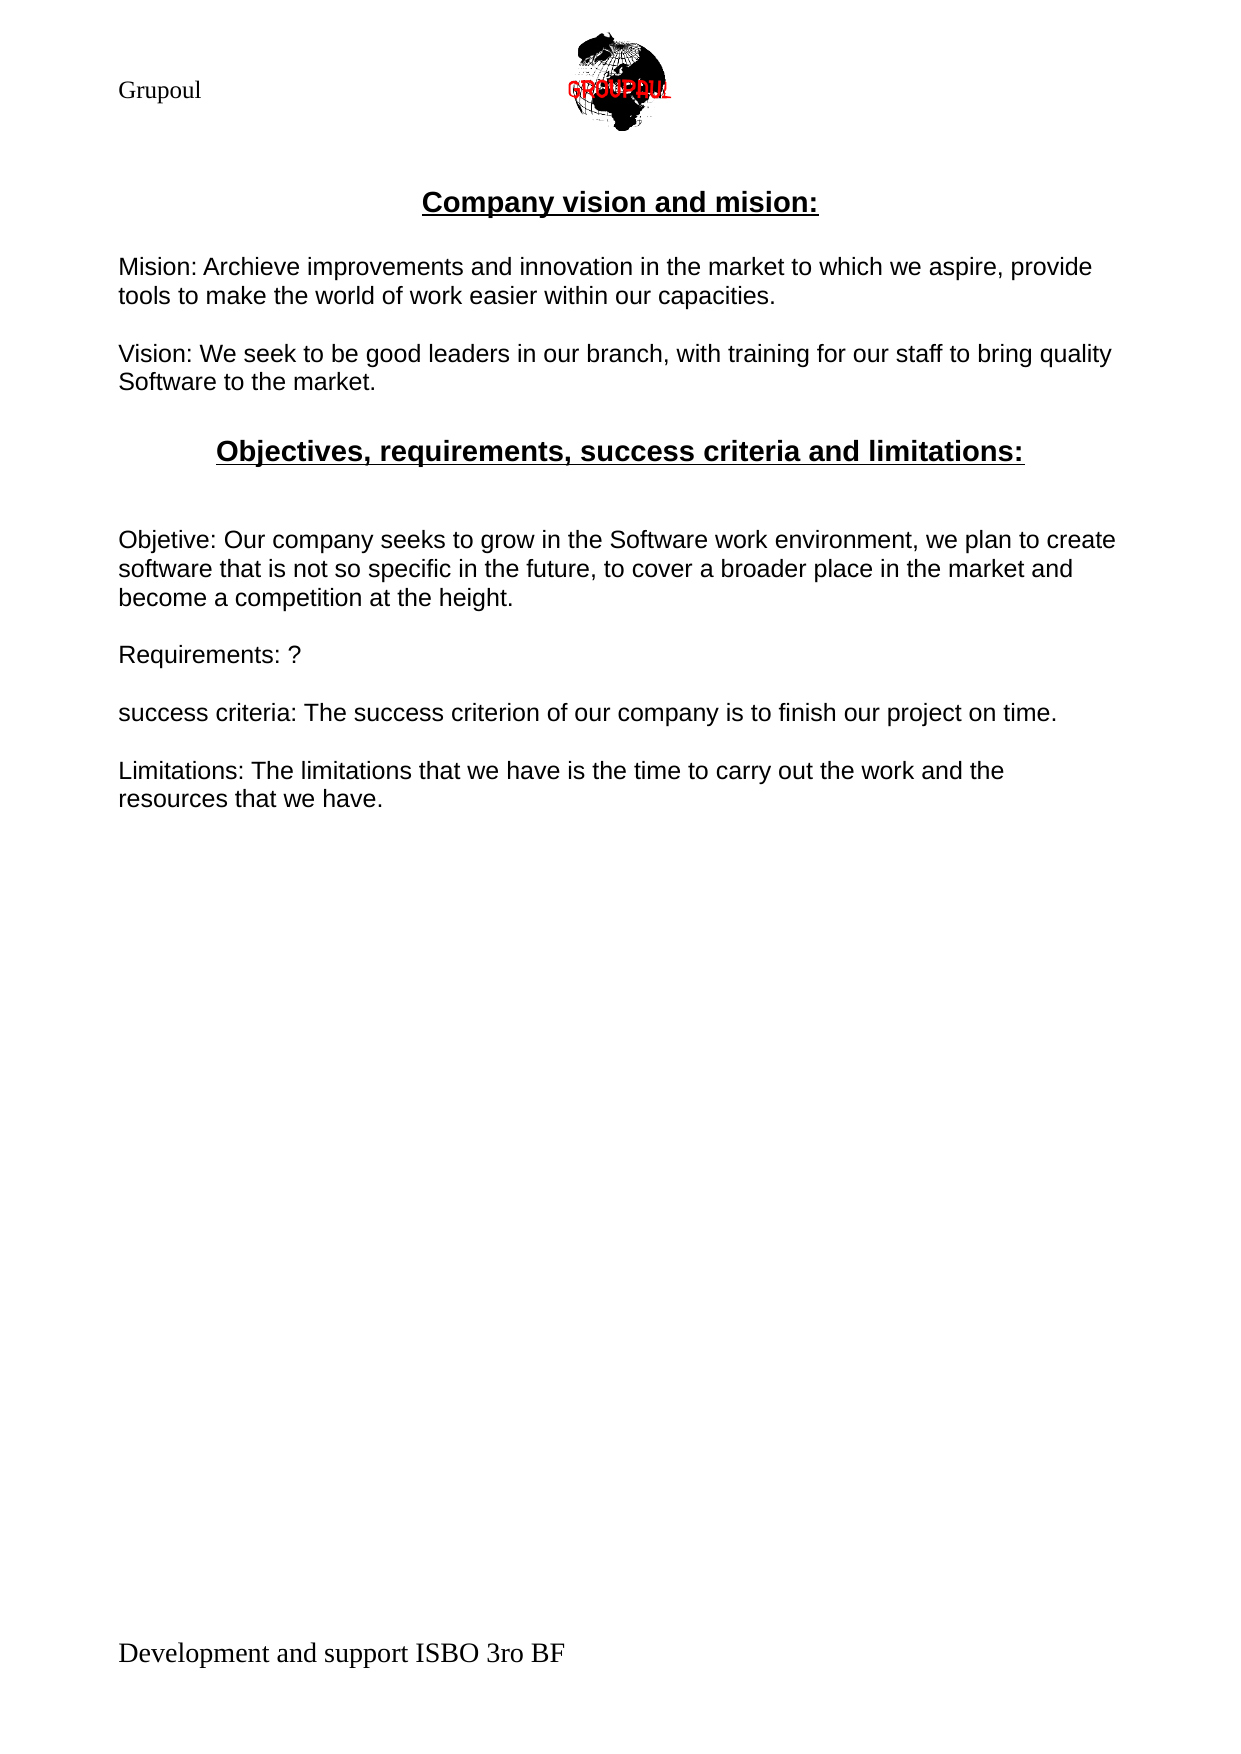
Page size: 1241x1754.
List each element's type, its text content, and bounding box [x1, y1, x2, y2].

text Requirements: ? [118, 641, 1122, 669]
text Objetive: Our company seeks to grow in the Software work environment, we plan to create software that is not so specific in the future, to cover a broader place in the market and become a competition at the height. [118, 526, 1122, 612]
text success criteria: The success criterion of our company is to finish our project on time. [118, 698, 1122, 727]
text Mision: Archieve improvements and innovation in the market to which we aspire, provide tools to make the world of work easier within our capacities. [118, 252, 1122, 310]
text Vision: We seek to be good leaders in our branch, with training for our staff to bring quality Software to the market. [118, 338, 1122, 396]
text Company vision and mision: [118, 185, 1122, 219]
text Limitations: The limitations that we have is the time to carry out the work and the resources that we have. [118, 756, 1122, 813]
text Objectives, requirements, success criteria and limitations: [118, 434, 1122, 468]
